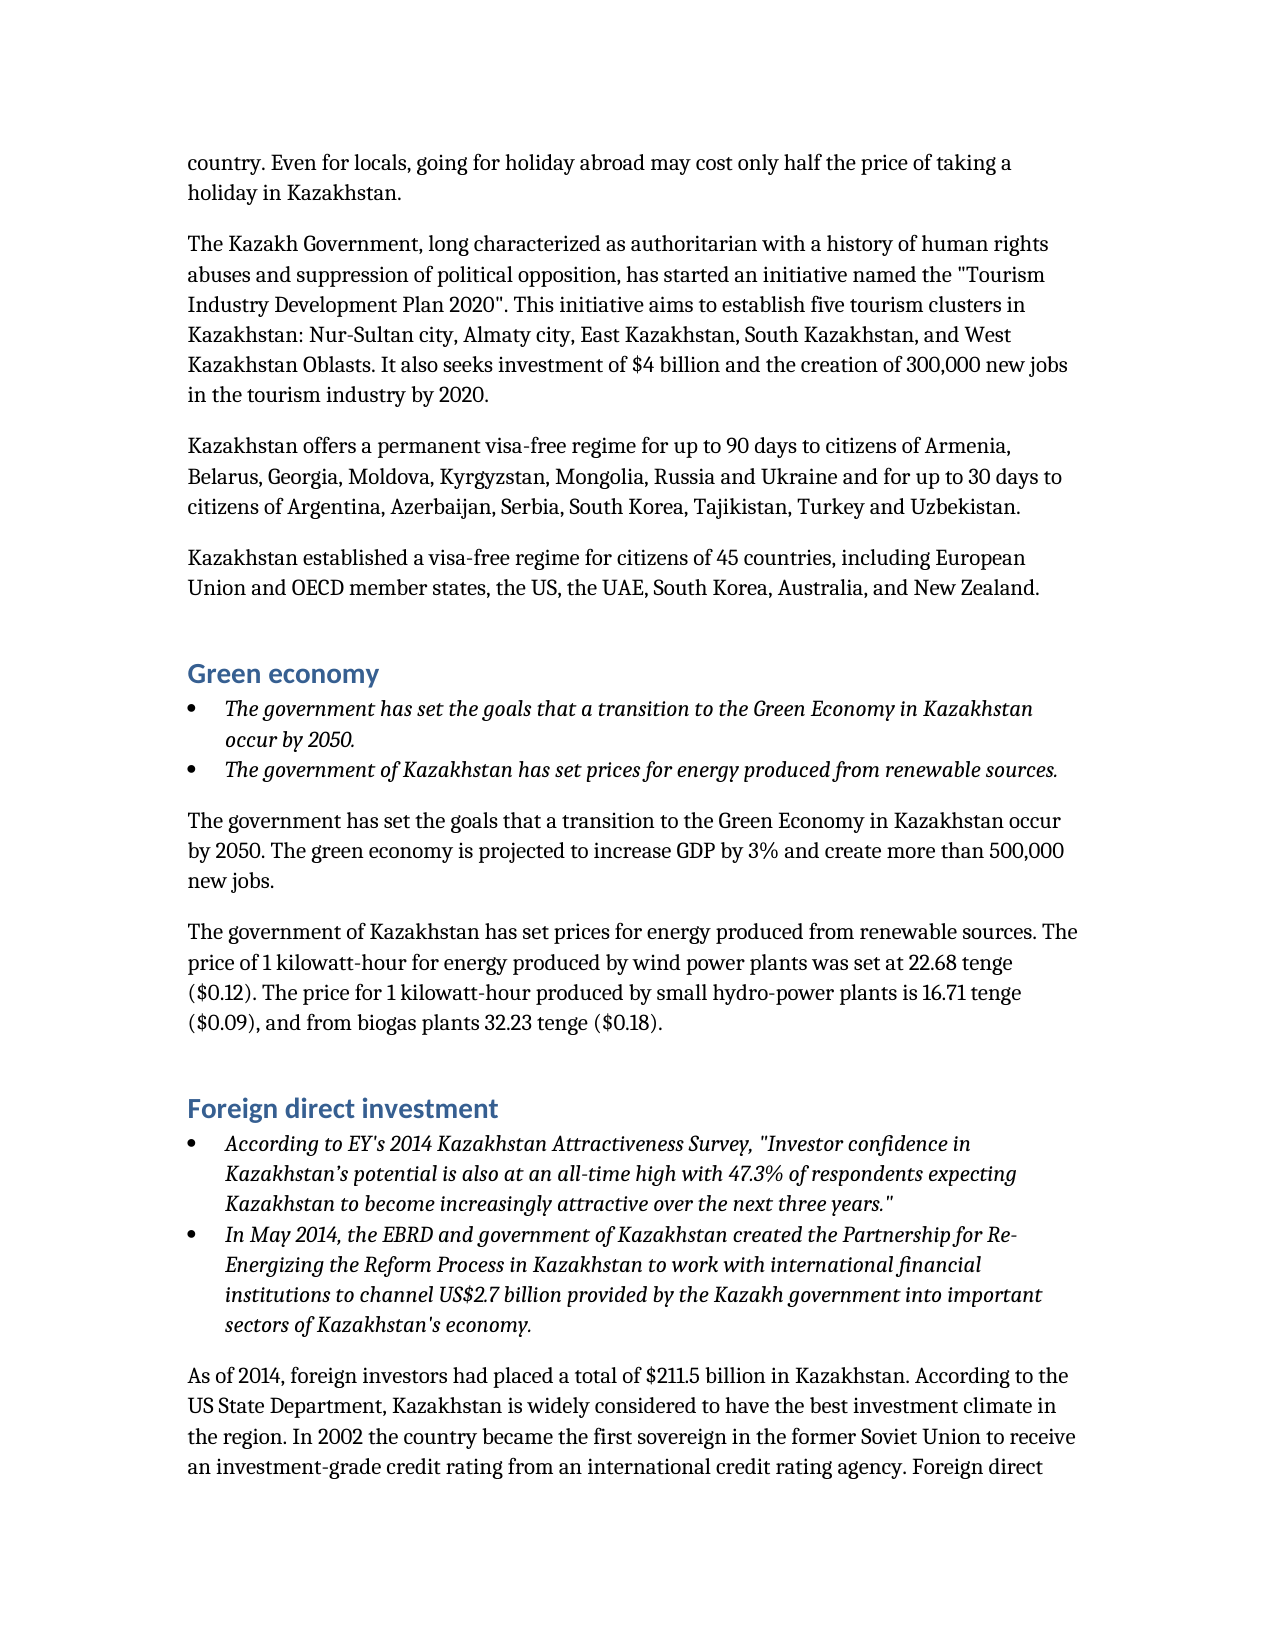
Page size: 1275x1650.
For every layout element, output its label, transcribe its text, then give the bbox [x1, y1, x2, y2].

text Kazakhstan offers a permanent visa-free regime for up to 90 days to citizens of Armenia, Belarus, Georgia, Moldova, Kyrgyzstan, Mongolia, Russia and Ukraine and for up to 30 days to citizens of Argentina, Azerbaijan, Serbia, South Korea, Tajikistan, Turkey and Uzbekistan. [187, 433, 1087, 520]
text The government has set the goals that a transition to the Green Economy in Kazakhstan occur by 2050. The green economy is projected to increase GDP by 3% and create more than 500,000 new jobs. [187, 808, 1087, 894]
list The government has set the goals that a transition to the Green Economy in Kazakhstan occur by 2050. [187, 696, 1087, 753]
list In May 2014, the EBRD and government of Kazakhstan created the Partnership for Re-Energizing the Reform Process in Kazakhstan to work with international financial institutions to channel US$2.7 billion provided by the Kazakh government into important sectors of Kazakhstan's economy. [187, 1221, 1087, 1338]
text Kazakhstan established a visa-free regime for citizens of 45 countries, including European Union and OECD member states, the US, the UAE, South Korea, Australia, and New Zealand. [187, 545, 1087, 601]
list The government of Kazakhstan has set prices for energy produced from renewable sources. [187, 757, 1087, 783]
text As of 2014, foreign investors had placed a total of $211.5 billion in Kazakhstan. According to the US State Department, Kazakhstan is widely considered to have the best investment climate in the region. In 2002 the country became the first sovereign in the former Soviet Union to receive an investment-grade credit rating from an international credit rating agency. Foreign direct [187, 1363, 1087, 1480]
subtitle Green economy [187, 655, 1087, 691]
text The government of Kazakhstan has set prices for energy produced from renewable sources. The price of 1 kilowatt-hour for energy produced by wind power plants was set at 22.68 tenge ($0.12). The price for 1 kilowatt-hour produced by small hydro-power plants is 16.71 tenge ($0.09), and from biogas plants 32.23 tenge ($0.18). [187, 919, 1087, 1036]
text The Kazakh Government, long characterized as authoritarian with a history of human rights abuses and suppression of political opposition, has started an initiative named the "Tourism Industry Development Plan 2020". This initiative aims to establish five tourism clusters in Kazakhstan: Nur-Sultan city, Almaty city, East Kazakhstan, South Kazakhstan, and West Kazakhstan Oblasts. It also seeks investment of $4 billion and the creation of 300,000 new jobs in the tourism industry by 2020. [187, 231, 1087, 409]
list According to EY's 2014 Kazakhstan Attractiveness Survey, "Investor confidence in Kazakhstan’s potential is also at an all-time high with 47.3% of respondents expecting Kazakhstan to become increasingly attractive over the next three years." [187, 1131, 1087, 1218]
subtitle Foreign direct investment [187, 1090, 1087, 1126]
text country. Even for locals, going for holiday abroad may cost only half the price of taking a holiday in Kazakhstan. [187, 150, 1087, 207]
